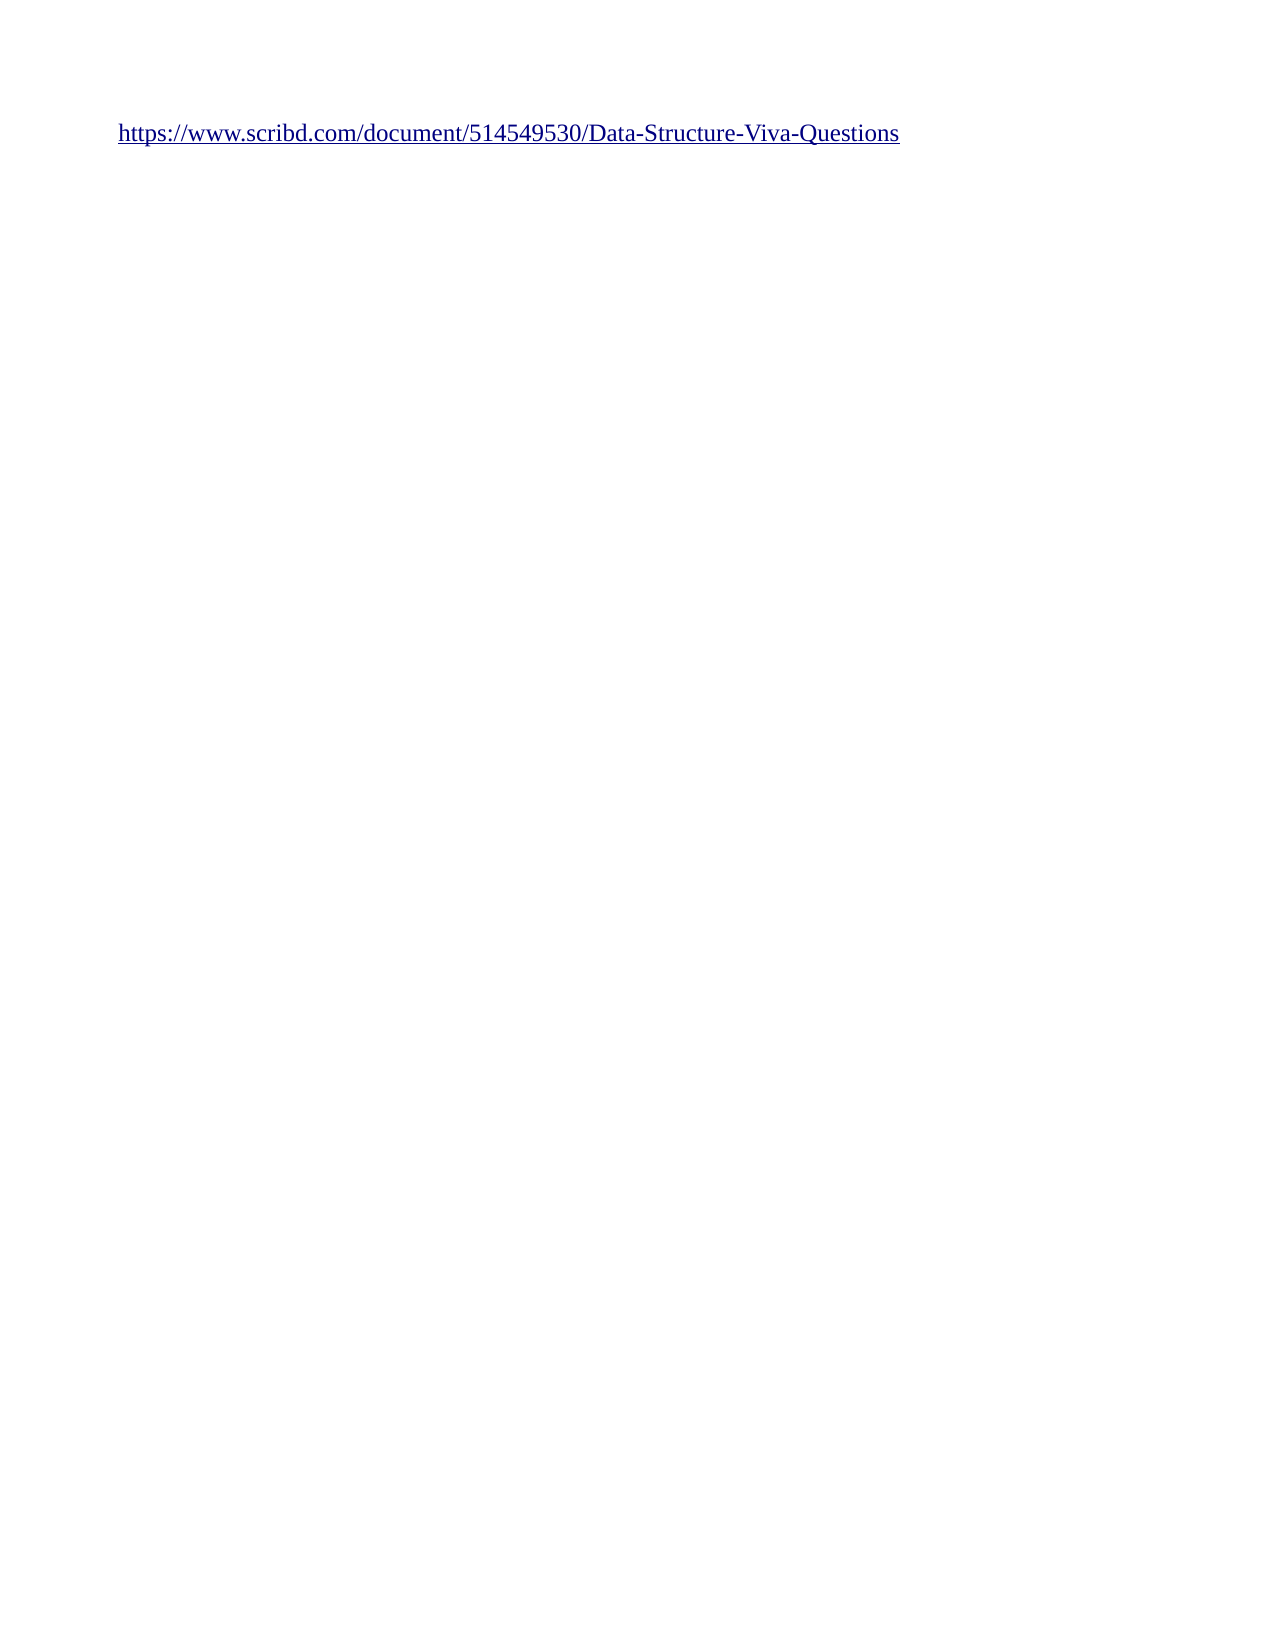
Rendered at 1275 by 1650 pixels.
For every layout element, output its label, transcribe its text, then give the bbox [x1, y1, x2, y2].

text https://www.scribd.com/document/514549530/Data-Structure-Viva-Questions [118, 118, 1157, 147]
